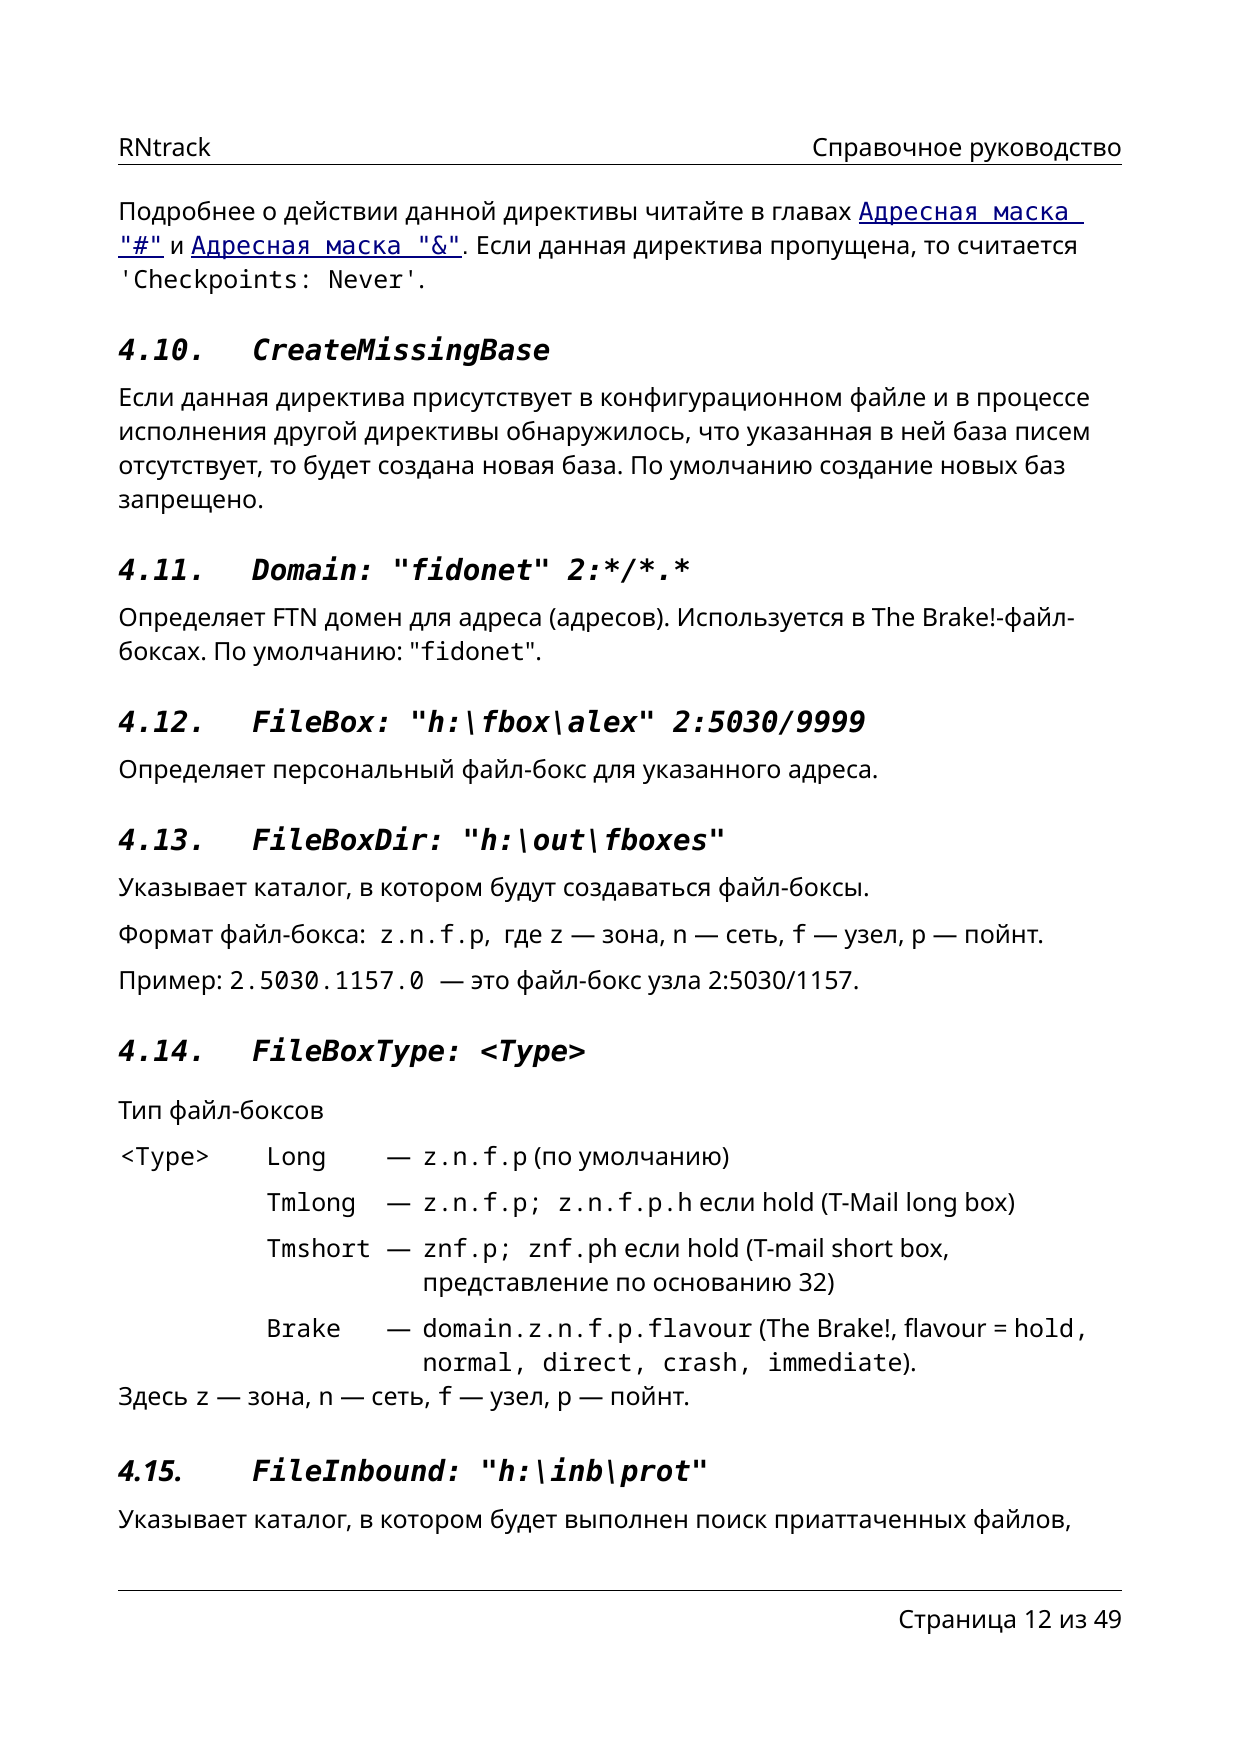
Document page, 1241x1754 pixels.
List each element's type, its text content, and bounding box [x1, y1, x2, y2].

subtitle FileBox: "h:\fbox\alex" 2:5030/9999 [118, 705, 1122, 739]
table_cell [120, 1219, 266, 1298]
text Здесь z — зона, n — сеть, f — узел, p — пойнт. [118, 1378, 1122, 1412]
table_header Long [266, 1127, 386, 1173]
text Тип файл-боксов [118, 1093, 1122, 1127]
table_cell — [386, 1299, 422, 1378]
table_header <Type> [120, 1127, 266, 1173]
subtitle CreateMissingBase [118, 333, 1122, 367]
table_cell [120, 1299, 266, 1378]
subtitle FileInbound: "h:\inb\prot" [118, 1450, 1122, 1489]
text Если данная директива присутствует в конфигурационном файле и в процессе исполнения другой директивы обнаружилось, что указанная в ней база писем отсутствует, то будет создана новая база. По умолчанию создание новых баз запрещено. [118, 379, 1122, 516]
table_cell [120, 1173, 266, 1218]
text Указывает каталог, в котором будет выполнен поиск приаттаченных файлов, [118, 1502, 1122, 1536]
table_cell Tmlong [266, 1173, 386, 1218]
text Формат файл-бокса: z.n.f.p, где z — зона, n — сеть, f — узел, p — пойнт. [118, 916, 1122, 951]
subtitle Domain: "fidonet" 2:*/*.* [118, 553, 1122, 587]
text Пример: 2.5030.1157.0 — это файл-бокс узла 2:5030/1157. [118, 963, 1122, 997]
subtitle FileBoxType: <Type> [118, 1034, 1122, 1068]
subtitle FileBoxDir: "h:\out\fboxes" [118, 823, 1122, 857]
table_cell Brake [266, 1299, 386, 1378]
text Определяет FTN домен для адреса (адресов). Используется в The Brake!-файл-боксах. По умолчанию: "fidonet". [118, 600, 1122, 668]
table_cell znf.p; znf.ph если hold (T-mail short box, представление по основанию 32) [423, 1219, 1122, 1298]
table_cell domain.z.n.f.p.flavour (The Brake!, flavour = hold, normal, direct, crash, immediate). [423, 1299, 1122, 1378]
table_cell — [386, 1219, 422, 1298]
table_cell Tmshort [266, 1219, 386, 1298]
table_cell — [386, 1173, 422, 1218]
table_cell z.n.f.p; z.n.f.p.h если hold (T-Mail long box) [423, 1173, 1122, 1218]
text Подробнее о действии данной директивы читайте в главах Адресная маска "#" и Адресная маска "&". Если данная директива пропущена, то считается 'Checkpoints: Never'. [118, 193, 1122, 296]
text Определяет персональный файл-бокс для указанного адреса. [118, 752, 1122, 786]
text Указывает каталог, в котором будут создаваться файл-боксы. [118, 870, 1122, 904]
table_header — [386, 1127, 422, 1173]
table_header z.n.f.p (по умолчанию) [423, 1127, 1122, 1173]
